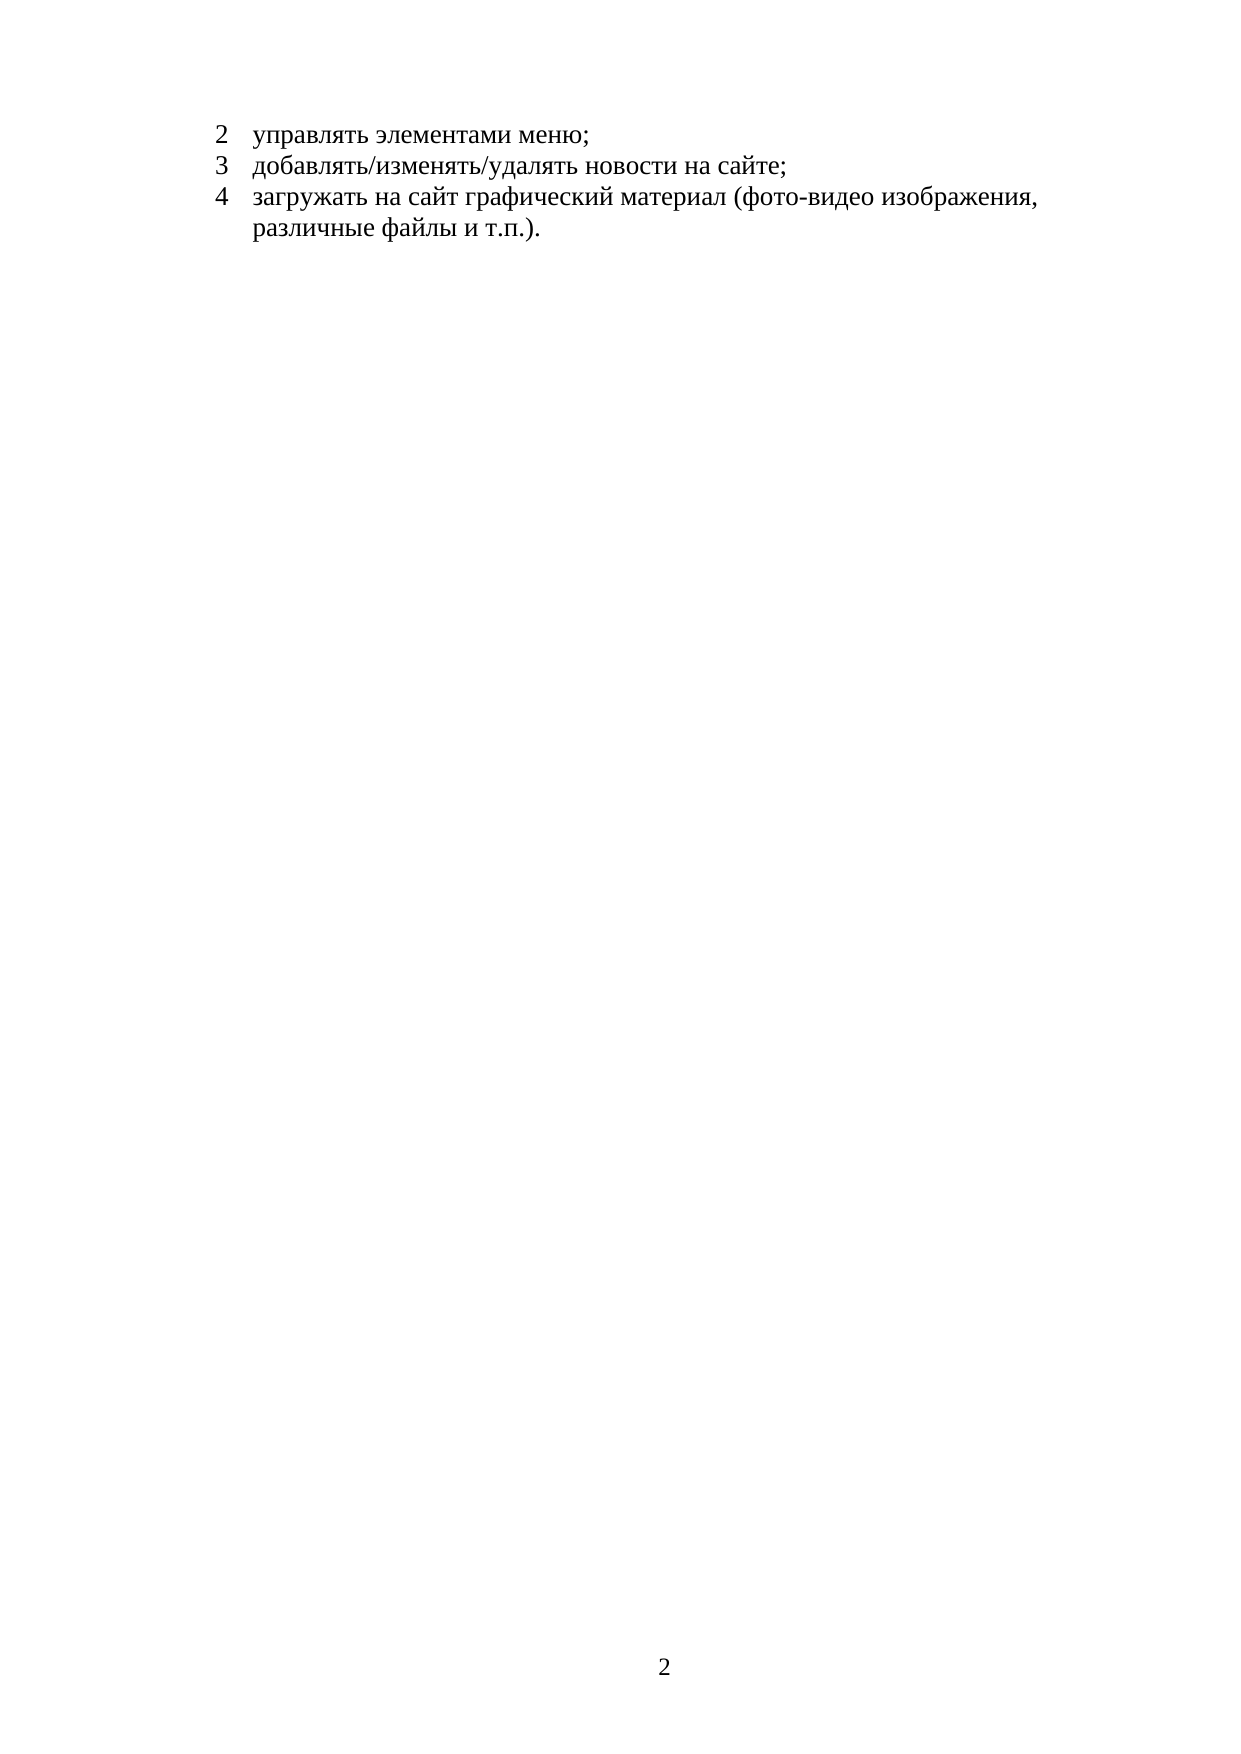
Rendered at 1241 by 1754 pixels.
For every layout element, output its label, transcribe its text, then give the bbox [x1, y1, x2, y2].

list добавлять/изменять/удалять новости на сайте; [215, 149, 1152, 180]
list управлять элементами меню; [215, 118, 1152, 149]
list загружать на сайт графический материал (фото-видео изображения, различные файлы и т.п.). [215, 180, 1152, 243]
